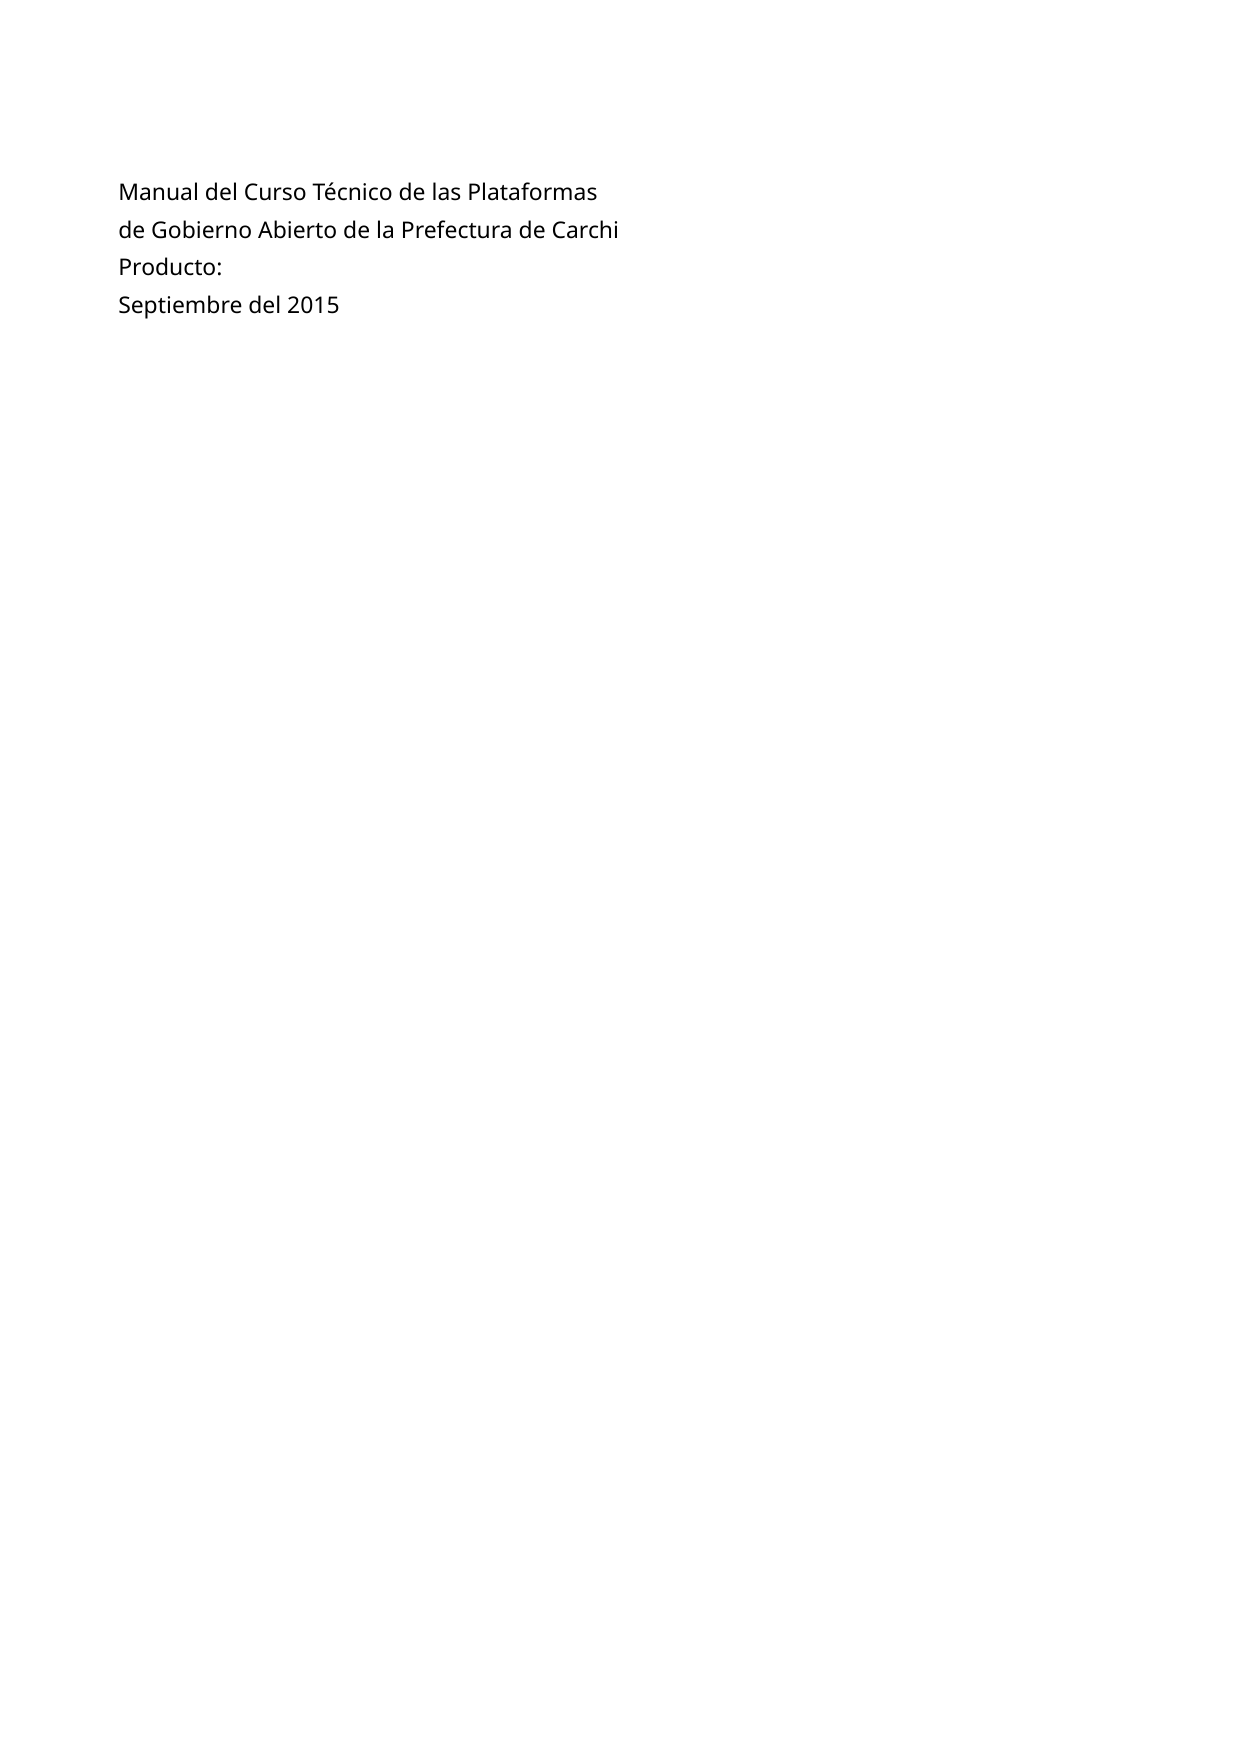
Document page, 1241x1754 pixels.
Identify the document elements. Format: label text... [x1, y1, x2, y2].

text Septiembre del 2015 [118, 289, 1122, 320]
text de Gobierno Abierto de la Prefectura de Carchi [118, 214, 1122, 245]
text Manual del Curso Técnico de las Plataformas [118, 176, 1122, 208]
text Producto: [118, 251, 1122, 283]
